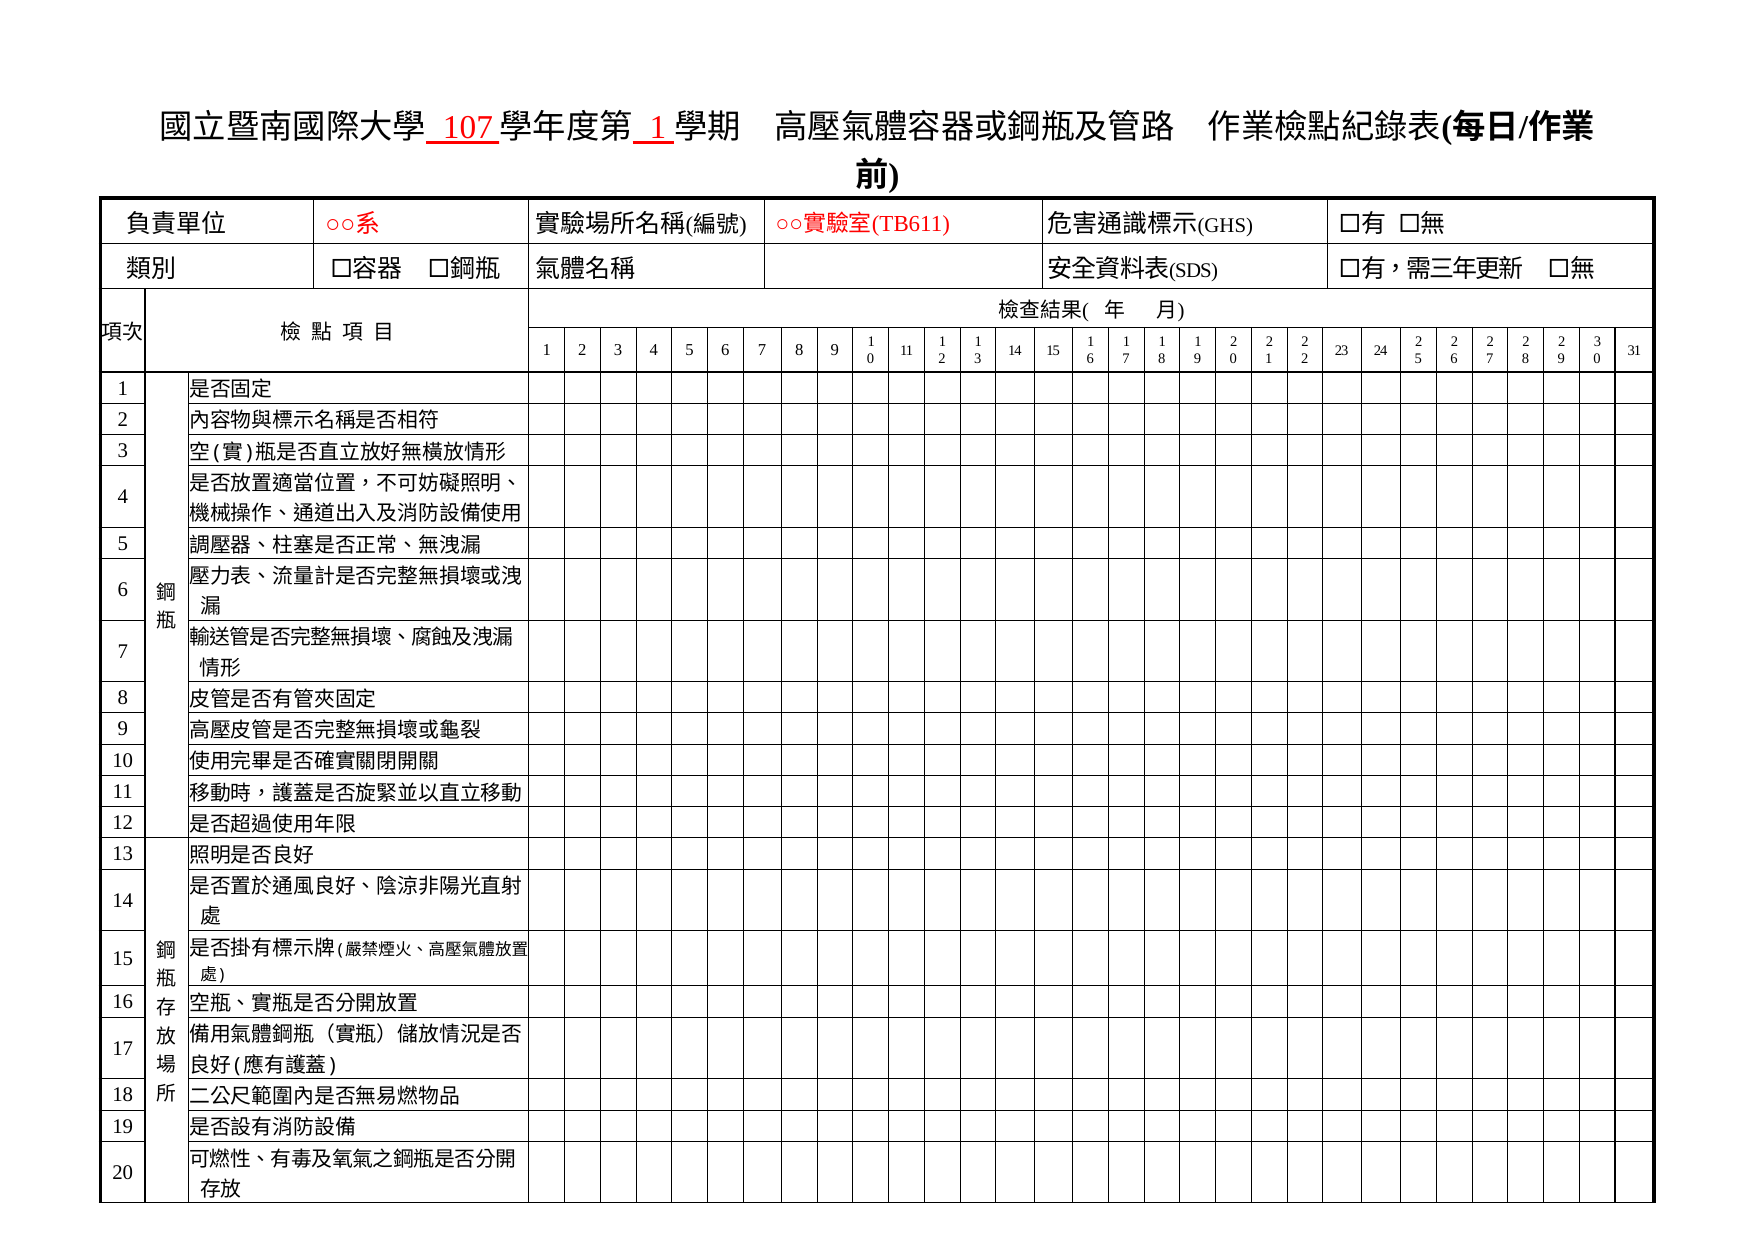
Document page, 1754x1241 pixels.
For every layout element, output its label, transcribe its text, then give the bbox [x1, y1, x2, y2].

table_cell [601, 931, 636, 985]
table_cell [961, 404, 995, 434]
table_cell [637, 466, 671, 527]
table_cell [889, 435, 924, 465]
table_cell [1180, 1079, 1215, 1109]
table_cell [853, 373, 888, 403]
table_cell 25 [1401, 328, 1436, 371]
table_cell [996, 1018, 1034, 1078]
table_cell [708, 807, 743, 837]
table_cell [1362, 1079, 1400, 1109]
table_cell [672, 466, 707, 527]
table_cell [1180, 682, 1215, 712]
table_cell 6 [102, 559, 144, 619]
table_cell [1073, 621, 1108, 681]
table_cell [818, 435, 852, 465]
table_cell [889, 559, 924, 619]
table_cell [1145, 435, 1179, 465]
table_cell [818, 807, 852, 837]
table_cell 是否掛有標示牌(嚴禁煙火、高壓氣體放置處) [189, 931, 528, 985]
table_cell [1073, 682, 1108, 712]
table_cell [1109, 986, 1144, 1017]
table_cell [1109, 682, 1144, 712]
table_cell [529, 404, 564, 434]
table_cell [1362, 1018, 1400, 1078]
table_cell [529, 1111, 564, 1141]
table_cell [853, 713, 888, 743]
table_cell [529, 931, 564, 985]
table_cell [529, 621, 564, 681]
table_cell 31 [1616, 328, 1652, 371]
table_cell [1145, 870, 1179, 930]
table_cell [996, 373, 1034, 403]
table_cell [1252, 986, 1287, 1017]
table_cell [1109, 776, 1144, 806]
table_cell [1252, 713, 1287, 743]
table_cell [601, 838, 636, 868]
table_cell [818, 1111, 852, 1141]
table_cell [889, 1018, 924, 1078]
table_cell [565, 404, 600, 434]
table_cell [1323, 1018, 1361, 1078]
table_cell 鋼瓶存放場所 [146, 838, 188, 1202]
table_cell [708, 1018, 743, 1078]
table_cell [1216, 682, 1251, 712]
table_cell [889, 621, 924, 681]
table_cell [1252, 435, 1287, 465]
table_cell [1216, 838, 1251, 868]
table_cell [1580, 404, 1614, 434]
table_cell [996, 713, 1034, 743]
table_cell [1362, 435, 1400, 465]
table_cell [1323, 404, 1361, 434]
table_cell 檢查結果( 年 月) [529, 289, 1652, 327]
table_cell [1544, 682, 1579, 712]
table_cell [889, 745, 924, 775]
table_cell [1473, 776, 1507, 806]
table_cell [637, 1018, 671, 1078]
table_cell [996, 1111, 1034, 1141]
table_cell [1323, 838, 1361, 868]
table_cell [996, 776, 1034, 806]
table_cell 30 [1580, 328, 1614, 371]
table_cell [744, 1018, 781, 1078]
table_cell [1288, 404, 1322, 434]
table_cell [1252, 807, 1287, 837]
table_cell [529, 776, 564, 806]
table_cell [672, 682, 707, 712]
table_cell [889, 986, 924, 1017]
table_cell [782, 404, 817, 434]
table_cell [1288, 559, 1322, 619]
table_cell [1437, 466, 1472, 527]
table_cell [853, 1142, 888, 1202]
table_cell 項次 [102, 289, 144, 371]
table_cell [637, 682, 671, 712]
table_cell [1252, 1142, 1287, 1202]
table_cell [1544, 807, 1579, 837]
table_cell [1035, 466, 1072, 527]
table_cell [565, 528, 600, 558]
table_cell [1473, 1142, 1507, 1202]
table_cell [1362, 373, 1400, 403]
table_cell [1323, 682, 1361, 712]
table_cell [672, 528, 707, 558]
table_cell [996, 1079, 1034, 1109]
table_cell [1073, 559, 1108, 619]
table_cell [1323, 870, 1361, 930]
table_cell [637, 838, 671, 868]
table_cell [1616, 1018, 1652, 1078]
table_cell [1544, 986, 1579, 1017]
table_cell [1473, 528, 1507, 558]
table_cell [1437, 1111, 1472, 1141]
table_cell 18 [102, 1079, 144, 1109]
table_cell [1252, 1018, 1287, 1078]
table_cell [529, 1079, 564, 1109]
table_cell [1473, 745, 1507, 775]
table_cell [1216, 404, 1251, 434]
table_cell [1473, 559, 1507, 619]
table_cell [853, 1111, 888, 1141]
table_cell [1580, 621, 1614, 681]
table_cell 4 [637, 328, 671, 371]
table_cell [1580, 807, 1614, 837]
table_cell [1035, 713, 1072, 743]
table_cell [1616, 870, 1652, 930]
table_cell [529, 870, 564, 930]
table_cell 是否放置適當位置，不可妨礙照明、機械操作、通道出入及消防設備使用 [189, 466, 528, 527]
table_cell 照明是否良好 [189, 838, 528, 868]
table_cell [925, 776, 960, 806]
table_cell [1145, 559, 1179, 619]
table_cell [1473, 1018, 1507, 1078]
table_cell [601, 528, 636, 558]
table_cell [1473, 870, 1507, 930]
table_cell [996, 466, 1034, 527]
table_cell [1616, 931, 1652, 985]
table_cell 29 [1544, 328, 1579, 371]
table_cell [672, 373, 707, 403]
table_cell [853, 466, 888, 527]
table_cell [672, 745, 707, 775]
table_cell [1437, 373, 1472, 403]
table_cell [1109, 373, 1144, 403]
table_cell [565, 435, 600, 465]
table_cell [853, 559, 888, 619]
table_cell [1473, 682, 1507, 712]
table_cell [1401, 745, 1436, 775]
table_cell [853, 404, 888, 434]
table_cell [1109, 713, 1144, 743]
table_cell [672, 621, 707, 681]
table_cell [744, 986, 781, 1017]
table_cell [744, 745, 781, 775]
table_cell 皮管是否有管夾固定 [189, 682, 528, 712]
table_cell [744, 559, 781, 619]
table_cell [1180, 1018, 1215, 1078]
table_cell [529, 807, 564, 837]
table_cell [1109, 621, 1144, 681]
table_cell [708, 404, 743, 434]
table_cell [782, 466, 817, 527]
table_cell [1323, 713, 1361, 743]
table_cell [1109, 870, 1144, 930]
table_cell [1580, 870, 1614, 930]
table_cell [1035, 1111, 1072, 1141]
table_cell [565, 1142, 600, 1202]
table_cell [1616, 807, 1652, 837]
table_cell [1508, 682, 1543, 712]
table_cell [1073, 1079, 1108, 1109]
table_cell [1288, 435, 1322, 465]
table_cell [782, 870, 817, 930]
table_cell [818, 404, 852, 434]
table_cell [601, 435, 636, 465]
table_cell 空(實)瓶是否直立放好無橫放情形 [189, 435, 528, 465]
table_cell [1544, 559, 1579, 619]
table_cell [529, 1018, 564, 1078]
table_cell [1437, 807, 1472, 837]
table_cell [1216, 1018, 1251, 1078]
table_cell [1544, 466, 1579, 527]
table_cell [1437, 404, 1472, 434]
table_cell [1508, 745, 1543, 775]
table_cell [1580, 373, 1614, 403]
table_cell [1216, 1079, 1251, 1109]
table_cell [1508, 986, 1543, 1017]
table_cell [961, 870, 995, 930]
table_cell [1145, 1018, 1179, 1078]
table_cell [1073, 807, 1108, 837]
text 國立暨南國際大學 107學年度第 1 學期 高壓氣體容器或鋼瓶及管路 作業檢點紀錄表(每日/作業前) [150, 100, 1604, 196]
table_cell 鋼瓶 [146, 373, 188, 837]
table_cell 8 [782, 328, 817, 371]
table_cell [672, 986, 707, 1017]
table_cell [1437, 931, 1472, 985]
table_cell [565, 838, 600, 868]
table_cell [1073, 1111, 1108, 1141]
table_cell [1035, 1018, 1072, 1078]
table_cell [1035, 621, 1072, 681]
table_cell [1508, 713, 1543, 743]
table_cell [1252, 931, 1287, 985]
table_cell [1437, 435, 1472, 465]
table_cell [1073, 931, 1108, 985]
table_cell [1180, 870, 1215, 930]
table_cell [1180, 986, 1215, 1017]
table_cell 氣體名稱 [529, 244, 764, 288]
table_cell [1109, 1111, 1144, 1141]
table_cell [529, 745, 564, 775]
table_cell [1145, 1111, 1179, 1141]
table_cell [708, 435, 743, 465]
table_cell [708, 838, 743, 868]
table_cell [1145, 1142, 1179, 1202]
table_cell 是否置於通風良好、陰涼非陽光直射處 [189, 870, 528, 930]
table_cell [1073, 838, 1108, 868]
table_cell [1323, 931, 1361, 985]
table_header ○○實驗室(TB611) [765, 200, 1042, 243]
table_cell [1544, 435, 1579, 465]
table_cell 17 [102, 1018, 144, 1078]
table_cell [744, 1079, 781, 1109]
table_cell 內容物與標示名稱是否相符 [189, 404, 528, 434]
table_cell [996, 807, 1034, 837]
table_cell [708, 713, 743, 743]
table_cell [961, 1111, 995, 1141]
table_cell [601, 404, 636, 434]
table_cell [637, 1142, 671, 1202]
table_cell [744, 776, 781, 806]
table_cell [1401, 870, 1436, 930]
table_cell [782, 986, 817, 1017]
table_cell [1473, 838, 1507, 868]
table_cell [744, 1142, 781, 1202]
table_cell [1508, 404, 1543, 434]
table_cell [1323, 1079, 1361, 1109]
table_cell [1035, 986, 1072, 1017]
table_cell [1508, 621, 1543, 681]
table_cell [765, 244, 1042, 288]
table_cell [708, 373, 743, 403]
table_cell [601, 1079, 636, 1109]
table_cell 5 [102, 528, 144, 558]
table_cell [1580, 838, 1614, 868]
table_cell [529, 682, 564, 712]
table_cell [1508, 559, 1543, 619]
table_cell [961, 1079, 995, 1109]
table_cell [1580, 559, 1614, 619]
table_cell [1362, 1142, 1400, 1202]
table_cell [1109, 807, 1144, 837]
table_cell [961, 838, 995, 868]
table_cell [1362, 745, 1400, 775]
table_cell [1252, 1111, 1287, 1141]
table_cell [818, 559, 852, 619]
table_cell [1508, 807, 1543, 837]
table_cell [708, 559, 743, 619]
table_cell [744, 931, 781, 985]
table_cell [1035, 528, 1072, 558]
table_cell [744, 528, 781, 558]
table_cell 11 [889, 328, 924, 371]
table_cell [529, 373, 564, 403]
table_cell [1323, 528, 1361, 558]
table_cell [601, 807, 636, 837]
table_cell 9 [102, 713, 144, 743]
table_cell [1473, 621, 1507, 681]
table_cell 類別 [102, 244, 313, 288]
table_cell [565, 1111, 600, 1141]
table_cell [1437, 1018, 1472, 1078]
table_cell [672, 435, 707, 465]
table_cell [637, 435, 671, 465]
table_cell [996, 559, 1034, 619]
table_cell [1401, 986, 1436, 1017]
table_cell 壓力表、流量計是否完整無損壞或洩漏 [189, 559, 528, 619]
table_cell [1109, 931, 1144, 985]
table_cell [1145, 931, 1179, 985]
table_cell 10 [102, 745, 144, 775]
table_cell [708, 1079, 743, 1109]
table_cell [925, 1018, 960, 1078]
table_cell [925, 870, 960, 930]
table_cell [708, 621, 743, 681]
table_cell [818, 373, 852, 403]
table_cell [1109, 1018, 1144, 1078]
table_cell [1252, 559, 1287, 619]
table_cell [925, 466, 960, 527]
table_cell [996, 621, 1034, 681]
table_cell [637, 931, 671, 985]
table_cell [1252, 621, 1287, 681]
table_cell [672, 776, 707, 806]
table_cell [961, 986, 995, 1017]
table_cell [925, 807, 960, 837]
table_cell [708, 528, 743, 558]
table_cell [1323, 986, 1361, 1017]
table_cell 13 [102, 838, 144, 868]
table_cell [1616, 435, 1652, 465]
table_cell [1216, 776, 1251, 806]
table_cell [672, 713, 707, 743]
table_cell [1145, 713, 1179, 743]
table_cell [1180, 435, 1215, 465]
table_cell [1288, 621, 1322, 681]
table_cell [961, 745, 995, 775]
table_cell 20 [1216, 328, 1251, 371]
table_cell [1616, 745, 1652, 775]
table_cell [708, 745, 743, 775]
table_cell [708, 870, 743, 930]
table_cell [1580, 776, 1614, 806]
table_cell [672, 404, 707, 434]
table_cell [1544, 1018, 1579, 1078]
table_cell [1216, 713, 1251, 743]
table_cell [744, 466, 781, 527]
table_cell [996, 435, 1034, 465]
table_cell [782, 682, 817, 712]
table_cell [996, 528, 1034, 558]
table_cell [1473, 373, 1507, 403]
table_cell [818, 986, 852, 1017]
table_cell [961, 682, 995, 712]
table_cell [782, 1142, 817, 1202]
table_cell 使用完畢是否確實關閉開關 [189, 745, 528, 775]
table_cell [1362, 807, 1400, 837]
table_cell 可燃性、有毒及氧氣之鋼瓶是否分開存放 [189, 1142, 528, 1202]
table_cell [1508, 466, 1543, 527]
table_cell [1401, 1142, 1436, 1202]
table_cell [1288, 1079, 1322, 1109]
table_cell [1508, 373, 1543, 403]
table_cell [1473, 435, 1507, 465]
table_cell [782, 373, 817, 403]
table_cell [818, 682, 852, 712]
table_cell [1252, 373, 1287, 403]
table_cell [1109, 404, 1144, 434]
table_cell [1216, 559, 1251, 619]
table_cell [1401, 466, 1436, 527]
table_cell [1288, 931, 1322, 985]
table_cell [1288, 713, 1322, 743]
table_cell 3 [601, 328, 636, 371]
table_cell [744, 373, 781, 403]
table_cell [601, 466, 636, 527]
table_cell [1288, 1111, 1322, 1141]
table_cell [1362, 986, 1400, 1017]
table_cell [889, 807, 924, 837]
table_cell [1323, 373, 1361, 403]
table_cell 是否超過使用年限 [189, 807, 528, 837]
table_cell [565, 373, 600, 403]
table_cell [1288, 838, 1322, 868]
table_cell [1073, 1142, 1108, 1202]
table_cell [782, 528, 817, 558]
table_cell [1437, 559, 1472, 619]
table_cell [744, 1111, 781, 1141]
table_cell [1252, 838, 1287, 868]
table_cell [1401, 435, 1436, 465]
table_cell [601, 1142, 636, 1202]
table_header 負責單位 [102, 200, 313, 243]
table_cell [1362, 838, 1400, 868]
table_cell [1437, 1142, 1472, 1202]
table_cell [818, 838, 852, 868]
table_cell [782, 435, 817, 465]
table_cell [1073, 528, 1108, 558]
table_cell [1616, 776, 1652, 806]
table_cell [565, 1018, 600, 1078]
table_cell [1401, 373, 1436, 403]
table_cell [925, 373, 960, 403]
table_cell [925, 528, 960, 558]
table_cell [637, 713, 671, 743]
table_cell [889, 1142, 924, 1202]
table_cell [1401, 931, 1436, 985]
table_cell [529, 435, 564, 465]
table_cell 16 [102, 986, 144, 1017]
table_cell 26 [1437, 328, 1472, 371]
table_cell [1216, 621, 1251, 681]
table_cell [1508, 1018, 1543, 1078]
table_cell [1216, 528, 1251, 558]
table_cell [889, 528, 924, 558]
table_cell [1401, 838, 1436, 868]
table_cell [1035, 1142, 1072, 1202]
table_cell [782, 559, 817, 619]
table_header 有 無 [1328, 200, 1652, 243]
table_cell [853, 621, 888, 681]
table_cell [961, 435, 995, 465]
table_cell [744, 435, 781, 465]
table_cell 7 [744, 328, 781, 371]
table_cell 高壓皮管是否完整無損壞或龜裂 [189, 713, 528, 743]
table_cell 有，需三年更新 無 [1328, 244, 1652, 288]
table_cell [1109, 1079, 1144, 1109]
table_cell 24 [1362, 328, 1400, 371]
table_cell [1073, 745, 1108, 775]
table_cell [1401, 713, 1436, 743]
table_cell [925, 1079, 960, 1109]
table_cell [853, 1018, 888, 1078]
table_cell 10 [853, 328, 888, 371]
table_cell [996, 838, 1034, 868]
table_cell [889, 682, 924, 712]
table_cell [1035, 776, 1072, 806]
table_cell [1180, 745, 1215, 775]
table_cell [744, 807, 781, 837]
table_cell [1180, 1111, 1215, 1141]
table_cell [1073, 776, 1108, 806]
table_cell [818, 1079, 852, 1109]
table_cell [1616, 373, 1652, 403]
table_cell [1362, 404, 1400, 434]
table_cell 2 [565, 328, 600, 371]
table_cell [782, 1018, 817, 1078]
table_cell [782, 931, 817, 985]
table_cell [1544, 1142, 1579, 1202]
table_cell [1109, 1142, 1144, 1202]
table_cell [565, 621, 600, 681]
table_cell [961, 1142, 995, 1202]
table_cell 22 [1288, 328, 1322, 371]
table_cell [925, 682, 960, 712]
table_cell [925, 745, 960, 775]
table_cell [961, 466, 995, 527]
table_cell [1362, 682, 1400, 712]
table_cell [1616, 1111, 1652, 1141]
table_cell [853, 745, 888, 775]
table_cell [1437, 713, 1472, 743]
table_cell [996, 1142, 1034, 1202]
table_cell [1216, 931, 1251, 985]
table_cell [565, 776, 600, 806]
table_cell [1544, 838, 1579, 868]
table_cell [672, 1111, 707, 1141]
table_cell [1616, 559, 1652, 619]
table_cell [1616, 1142, 1652, 1202]
table_cell [1216, 466, 1251, 527]
table_cell [782, 713, 817, 743]
table_cell [1362, 466, 1400, 527]
table_cell 12 [925, 328, 960, 371]
table_cell [1073, 1018, 1108, 1078]
table_cell [1252, 682, 1287, 712]
table_cell [818, 1018, 852, 1078]
table_cell [1401, 807, 1436, 837]
table_cell [1145, 373, 1179, 403]
table_cell [1544, 1111, 1579, 1141]
table_cell [565, 466, 600, 527]
table_cell [1252, 404, 1287, 434]
table_cell [708, 466, 743, 527]
table_cell [961, 559, 995, 619]
table_cell [1109, 559, 1144, 619]
table_cell 安全資料表(SDS) [1043, 244, 1327, 288]
table_cell [782, 807, 817, 837]
table_cell [1580, 1111, 1614, 1141]
table_cell [925, 838, 960, 868]
table_header ○○系 [314, 200, 528, 243]
table_cell [1216, 807, 1251, 837]
table_cell [1180, 713, 1215, 743]
table_cell [961, 621, 995, 681]
table_cell [1508, 1079, 1543, 1109]
table_cell [1288, 466, 1322, 527]
table_cell [961, 776, 995, 806]
table_cell [672, 1142, 707, 1202]
table_cell [1216, 745, 1251, 775]
table_cell [1580, 1018, 1614, 1078]
table_cell 容器 鋼瓶 [314, 244, 528, 288]
table_cell 16 [1073, 328, 1108, 371]
table_cell 15 [1035, 328, 1072, 371]
table_cell [1323, 621, 1361, 681]
table_cell [1109, 745, 1144, 775]
table_cell [744, 870, 781, 930]
table_cell [782, 838, 817, 868]
table_cell [1035, 745, 1072, 775]
table_cell 18 [1145, 328, 1179, 371]
table_cell [1109, 838, 1144, 868]
table_cell [637, 1111, 671, 1141]
table_cell [1616, 986, 1652, 1017]
table_cell 3 [102, 435, 144, 465]
table_cell [1473, 931, 1507, 985]
table_cell [1288, 373, 1322, 403]
table_cell [1216, 986, 1251, 1017]
table_header 實驗場所名稱(編號) [529, 200, 764, 243]
table_cell [1288, 528, 1322, 558]
table_cell 9 [818, 328, 852, 371]
table_cell [1437, 745, 1472, 775]
table_cell [1544, 870, 1579, 930]
table_cell [1035, 931, 1072, 985]
table_cell [1580, 986, 1614, 1017]
table_cell [853, 807, 888, 837]
table_cell [1473, 404, 1507, 434]
table_cell [961, 528, 995, 558]
table_cell [744, 621, 781, 681]
table_cell [1180, 404, 1215, 434]
table_cell [601, 621, 636, 681]
table_cell 13 [961, 328, 995, 371]
table_cell 19 [1180, 328, 1215, 371]
table_cell [1544, 745, 1579, 775]
table_cell [782, 1111, 817, 1141]
table_cell 5 [672, 328, 707, 371]
table_cell [1035, 404, 1072, 434]
table_cell [1323, 1142, 1361, 1202]
table_cell [1109, 528, 1144, 558]
table_cell [1109, 466, 1144, 527]
table_cell [565, 713, 600, 743]
table_cell [1508, 776, 1543, 806]
table_cell [889, 1079, 924, 1109]
table_cell [565, 986, 600, 1017]
table_cell [708, 1142, 743, 1202]
table_cell [996, 682, 1034, 712]
table_cell [1288, 870, 1322, 930]
table_cell [637, 776, 671, 806]
table_cell [1362, 528, 1400, 558]
table_cell [818, 931, 852, 985]
table_cell 備用氣體鋼瓶（實瓶）儲放情況是否良好(應有護蓋) [189, 1018, 528, 1078]
table_cell [1216, 870, 1251, 930]
table_cell [818, 1142, 852, 1202]
table_cell [1145, 838, 1179, 868]
table_cell [1437, 621, 1472, 681]
table_cell [1323, 776, 1361, 806]
table_cell [672, 559, 707, 619]
table_cell [601, 373, 636, 403]
table_cell [744, 682, 781, 712]
table_cell [637, 986, 671, 1017]
table_cell [1035, 682, 1072, 712]
table_cell [925, 986, 960, 1017]
table_cell [708, 682, 743, 712]
table_cell 是否設有消防設備 [189, 1111, 528, 1141]
table_cell [529, 838, 564, 868]
table_cell [637, 807, 671, 837]
table_cell [1180, 838, 1215, 868]
table_cell [1180, 528, 1215, 558]
table_cell [1288, 1142, 1322, 1202]
table_cell [925, 1142, 960, 1202]
table_cell [961, 713, 995, 743]
table_cell [1035, 870, 1072, 930]
table_cell [889, 931, 924, 985]
table_cell [1544, 931, 1579, 985]
table_cell [1323, 1111, 1361, 1141]
table_cell 調壓器、柱塞是否正常、無洩漏 [189, 528, 528, 558]
table_cell [1035, 373, 1072, 403]
table_cell [1362, 559, 1400, 619]
table_cell [601, 559, 636, 619]
table_cell [637, 528, 671, 558]
table_cell [708, 776, 743, 806]
table_cell [961, 1018, 995, 1078]
table_cell 7 [102, 621, 144, 681]
table_cell [1401, 404, 1436, 434]
table_cell [601, 776, 636, 806]
table_cell [1145, 745, 1179, 775]
table_header 危害通識標示(GHS) [1043, 200, 1327, 243]
table_cell [1401, 1111, 1436, 1141]
table_cell [889, 838, 924, 868]
table_cell [1437, 986, 1472, 1017]
table_cell [744, 713, 781, 743]
table_cell [637, 404, 671, 434]
table_cell [818, 466, 852, 527]
table_cell 11 [102, 776, 144, 806]
table_cell 27 [1473, 328, 1507, 371]
table_cell [601, 1111, 636, 1141]
table_cell [1544, 404, 1579, 434]
table_cell [1616, 404, 1652, 434]
table_cell [1145, 682, 1179, 712]
table_cell 14 [996, 328, 1034, 371]
table_cell [1180, 373, 1215, 403]
table_cell [565, 559, 600, 619]
table_cell [1580, 682, 1614, 712]
table_cell [782, 776, 817, 806]
table_cell [925, 435, 960, 465]
table_cell [1580, 435, 1614, 465]
table_cell [853, 931, 888, 985]
table_cell [889, 776, 924, 806]
table_cell [1508, 1111, 1543, 1141]
table_cell 20 [102, 1142, 144, 1202]
table_cell [1035, 1079, 1072, 1109]
table_cell [853, 986, 888, 1017]
table_cell [1216, 373, 1251, 403]
table_cell [637, 559, 671, 619]
table_cell [1323, 559, 1361, 619]
table_cell 輸送管是否完整無損壞、腐蝕及洩漏情形 [189, 621, 528, 681]
table_cell [672, 870, 707, 930]
table_cell [1145, 528, 1179, 558]
table_cell [1437, 838, 1472, 868]
table_cell [1323, 745, 1361, 775]
table_cell [1180, 621, 1215, 681]
table_cell [925, 559, 960, 619]
table_cell [818, 528, 852, 558]
table_cell [1580, 931, 1614, 985]
table_cell [1544, 528, 1579, 558]
table_cell [1437, 528, 1472, 558]
table_cell [1252, 1079, 1287, 1109]
table_cell [853, 870, 888, 930]
table_cell 6 [708, 328, 743, 371]
table_cell [1580, 745, 1614, 775]
table_cell [996, 404, 1034, 434]
table_cell [782, 621, 817, 681]
table_cell [1252, 466, 1287, 527]
table_cell [1616, 682, 1652, 712]
table_cell [996, 745, 1034, 775]
table_cell [1073, 466, 1108, 527]
table_cell [1180, 807, 1215, 837]
table_cell [782, 1079, 817, 1109]
table_cell 8 [102, 682, 144, 712]
table_cell [1145, 404, 1179, 434]
table_cell [1473, 713, 1507, 743]
table_cell [637, 621, 671, 681]
table_cell [1252, 745, 1287, 775]
table_cell [853, 435, 888, 465]
table_cell [529, 528, 564, 558]
table_cell 17 [1109, 328, 1144, 371]
table_cell [565, 931, 600, 985]
table_cell [1616, 466, 1652, 527]
table_cell [1580, 1079, 1614, 1109]
table_cell [1145, 807, 1179, 837]
table_cell [529, 1142, 564, 1202]
table_cell [1035, 559, 1072, 619]
table_cell [1473, 466, 1507, 527]
table_cell [1401, 1018, 1436, 1078]
table_cell [672, 1079, 707, 1109]
table_cell [1401, 621, 1436, 681]
table_cell 21 [1252, 328, 1287, 371]
table_cell 28 [1508, 328, 1543, 371]
table_cell [961, 807, 995, 837]
table_cell [1401, 528, 1436, 558]
table_cell [1508, 870, 1543, 930]
table_cell [853, 528, 888, 558]
table_cell [601, 1018, 636, 1078]
table_cell [601, 682, 636, 712]
table_cell 4 [102, 466, 144, 527]
table_cell [744, 838, 781, 868]
table_cell [565, 807, 600, 837]
table_cell [1544, 621, 1579, 681]
table_cell [1323, 435, 1361, 465]
table_cell [672, 1018, 707, 1078]
table_cell [925, 931, 960, 985]
table_cell [925, 713, 960, 743]
table_cell [1145, 776, 1179, 806]
table_cell [818, 776, 852, 806]
table_cell [601, 870, 636, 930]
table_cell [672, 931, 707, 985]
table_cell [1035, 838, 1072, 868]
table_cell [996, 870, 1034, 930]
table_cell [1288, 745, 1322, 775]
table_cell [529, 986, 564, 1017]
table_cell [1616, 1079, 1652, 1109]
table_cell [1323, 807, 1361, 837]
table_cell [782, 745, 817, 775]
table_cell 1 [529, 328, 564, 371]
table_cell [1437, 1079, 1472, 1109]
table_cell [996, 931, 1034, 985]
table_cell [1180, 776, 1215, 806]
table_cell [1362, 776, 1400, 806]
table_cell [1073, 713, 1108, 743]
table_cell [818, 621, 852, 681]
table_cell [1073, 870, 1108, 930]
table_cell [1508, 838, 1543, 868]
table_cell [1616, 528, 1652, 558]
table_cell [1473, 1079, 1507, 1109]
table_cell [853, 682, 888, 712]
table_cell [1180, 931, 1215, 985]
table_cell [1145, 1079, 1179, 1109]
table_cell 空瓶、實瓶是否分開放置 [189, 986, 528, 1017]
table_cell [1437, 682, 1472, 712]
table_cell [1362, 931, 1400, 985]
table_cell [1508, 435, 1543, 465]
table_cell [853, 838, 888, 868]
table_cell [601, 745, 636, 775]
table_cell [565, 682, 600, 712]
table_cell [1544, 776, 1579, 806]
table_cell [1216, 1111, 1251, 1141]
table_cell [889, 466, 924, 527]
table_cell [1544, 373, 1579, 403]
table_cell [1580, 466, 1614, 527]
table_cell [996, 986, 1034, 1017]
table_cell [853, 776, 888, 806]
table_cell [672, 838, 707, 868]
table_cell [925, 1111, 960, 1141]
table_cell [744, 404, 781, 434]
table_cell [637, 745, 671, 775]
table_cell [708, 931, 743, 985]
table_cell [1180, 1142, 1215, 1202]
table_cell [961, 373, 995, 403]
table_cell [1109, 435, 1144, 465]
table_cell [1252, 528, 1287, 558]
table_cell [1073, 373, 1108, 403]
table_cell [1401, 559, 1436, 619]
table_cell [1401, 776, 1436, 806]
table_cell [1401, 1079, 1436, 1109]
table_cell [1145, 986, 1179, 1017]
table_cell [1580, 713, 1614, 743]
table_cell 檢 點 項 目 [146, 289, 528, 371]
table_cell [1508, 1142, 1543, 1202]
table_cell [1288, 682, 1322, 712]
table_cell [889, 404, 924, 434]
table_cell [818, 713, 852, 743]
table_cell 15 [102, 931, 144, 985]
table_cell [1073, 435, 1108, 465]
table_cell [1035, 807, 1072, 837]
table_cell 19 [102, 1111, 144, 1141]
table_cell [565, 870, 600, 930]
table_cell [1580, 528, 1614, 558]
table_cell [708, 1111, 743, 1141]
table_cell [1252, 776, 1287, 806]
table_cell [1288, 986, 1322, 1017]
table_cell [1473, 1111, 1507, 1141]
table_cell 2 [102, 404, 144, 434]
table_cell [1401, 682, 1436, 712]
table_cell [1508, 528, 1543, 558]
table_cell [601, 713, 636, 743]
table_cell [1288, 1018, 1322, 1078]
table_cell [1035, 435, 1072, 465]
table_cell [565, 745, 600, 775]
table_cell [1145, 466, 1179, 527]
table_cell [1362, 870, 1400, 930]
table_cell [565, 1079, 600, 1109]
table_cell [853, 1079, 888, 1109]
table_cell [1216, 1142, 1251, 1202]
table_cell [1288, 776, 1322, 806]
table_cell 23 [1323, 328, 1361, 371]
table_cell [1473, 807, 1507, 837]
table_cell [637, 1079, 671, 1109]
table_cell [818, 745, 852, 775]
table_cell 是否固定 [189, 373, 528, 403]
table_cell 二公尺範圍內是否無易燃物品 [189, 1079, 528, 1109]
table_cell [1508, 931, 1543, 985]
table_cell [1616, 621, 1652, 681]
table_cell [925, 621, 960, 681]
table_cell [1580, 1142, 1614, 1202]
table_cell 1 [102, 373, 144, 403]
table_cell [1616, 838, 1652, 868]
table_cell [601, 986, 636, 1017]
table_cell [1437, 776, 1472, 806]
table_cell [889, 870, 924, 930]
table_cell 12 [102, 807, 144, 837]
table_cell [1288, 807, 1322, 837]
table_cell 14 [102, 870, 144, 930]
table_cell [1073, 404, 1108, 434]
table_cell [1323, 466, 1361, 527]
table_cell [1362, 1111, 1400, 1141]
table_cell [1362, 713, 1400, 743]
table_cell [1437, 870, 1472, 930]
table_cell [1473, 986, 1507, 1017]
table_cell [529, 713, 564, 743]
table_cell [529, 559, 564, 619]
table_cell 移動時，護蓋是否旋緊並以直立移動 [189, 776, 528, 806]
table_cell [818, 870, 852, 930]
table_cell [1216, 435, 1251, 465]
table_cell [672, 807, 707, 837]
table_cell [889, 713, 924, 743]
table_cell [961, 931, 995, 985]
table_cell [1073, 986, 1108, 1017]
table_cell [925, 404, 960, 434]
table_cell [637, 870, 671, 930]
table_cell [889, 1111, 924, 1141]
table_cell [1145, 621, 1179, 681]
table_cell [1616, 713, 1652, 743]
table_cell [1252, 870, 1287, 930]
table_cell [1544, 713, 1579, 743]
table_cell [1362, 621, 1400, 681]
table_cell [529, 466, 564, 527]
table_cell [708, 986, 743, 1017]
table_cell [1180, 559, 1215, 619]
table_cell [889, 373, 924, 403]
table_cell [1544, 1079, 1579, 1109]
table_cell [1180, 466, 1215, 527]
table_cell [637, 373, 671, 403]
